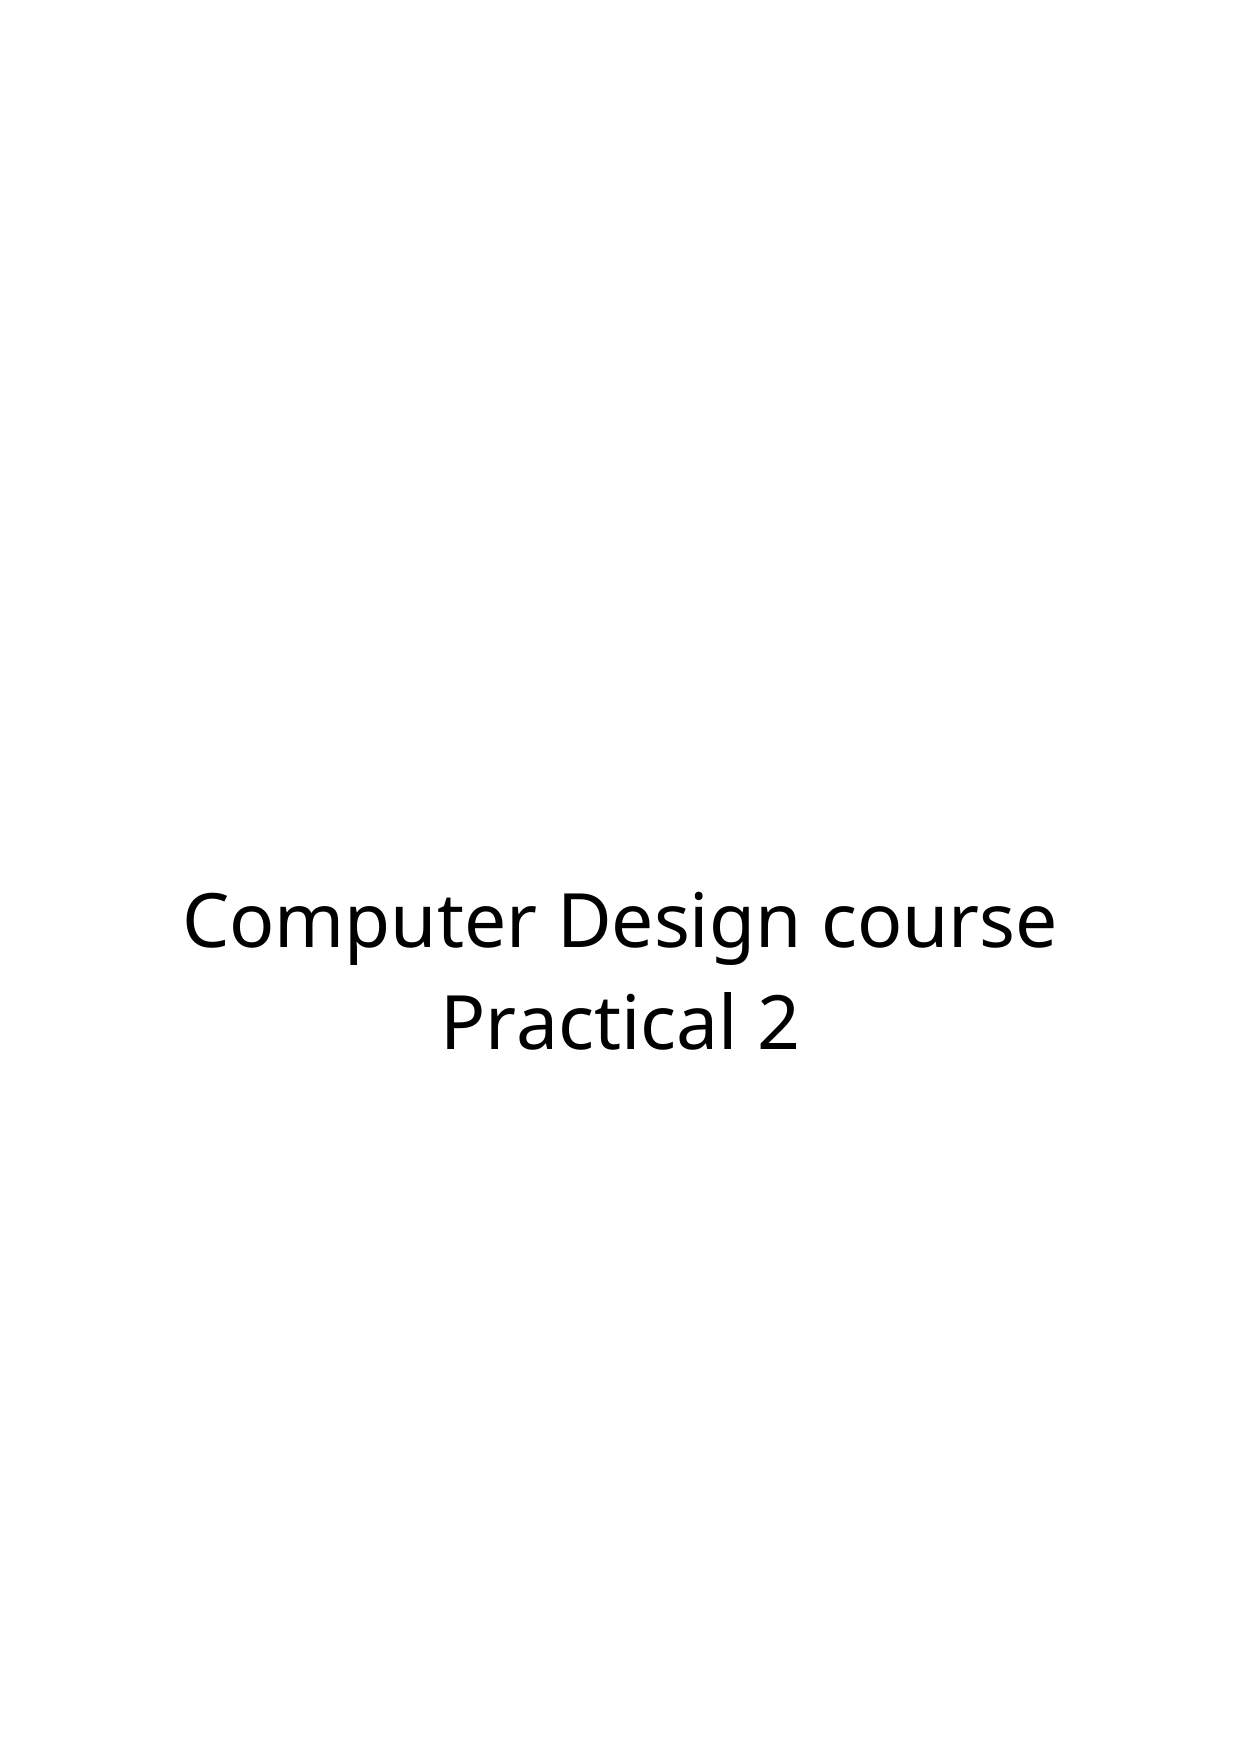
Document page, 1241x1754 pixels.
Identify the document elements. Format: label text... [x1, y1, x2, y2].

text Computer Design course Practical 2 [118, 867, 1122, 1071]
